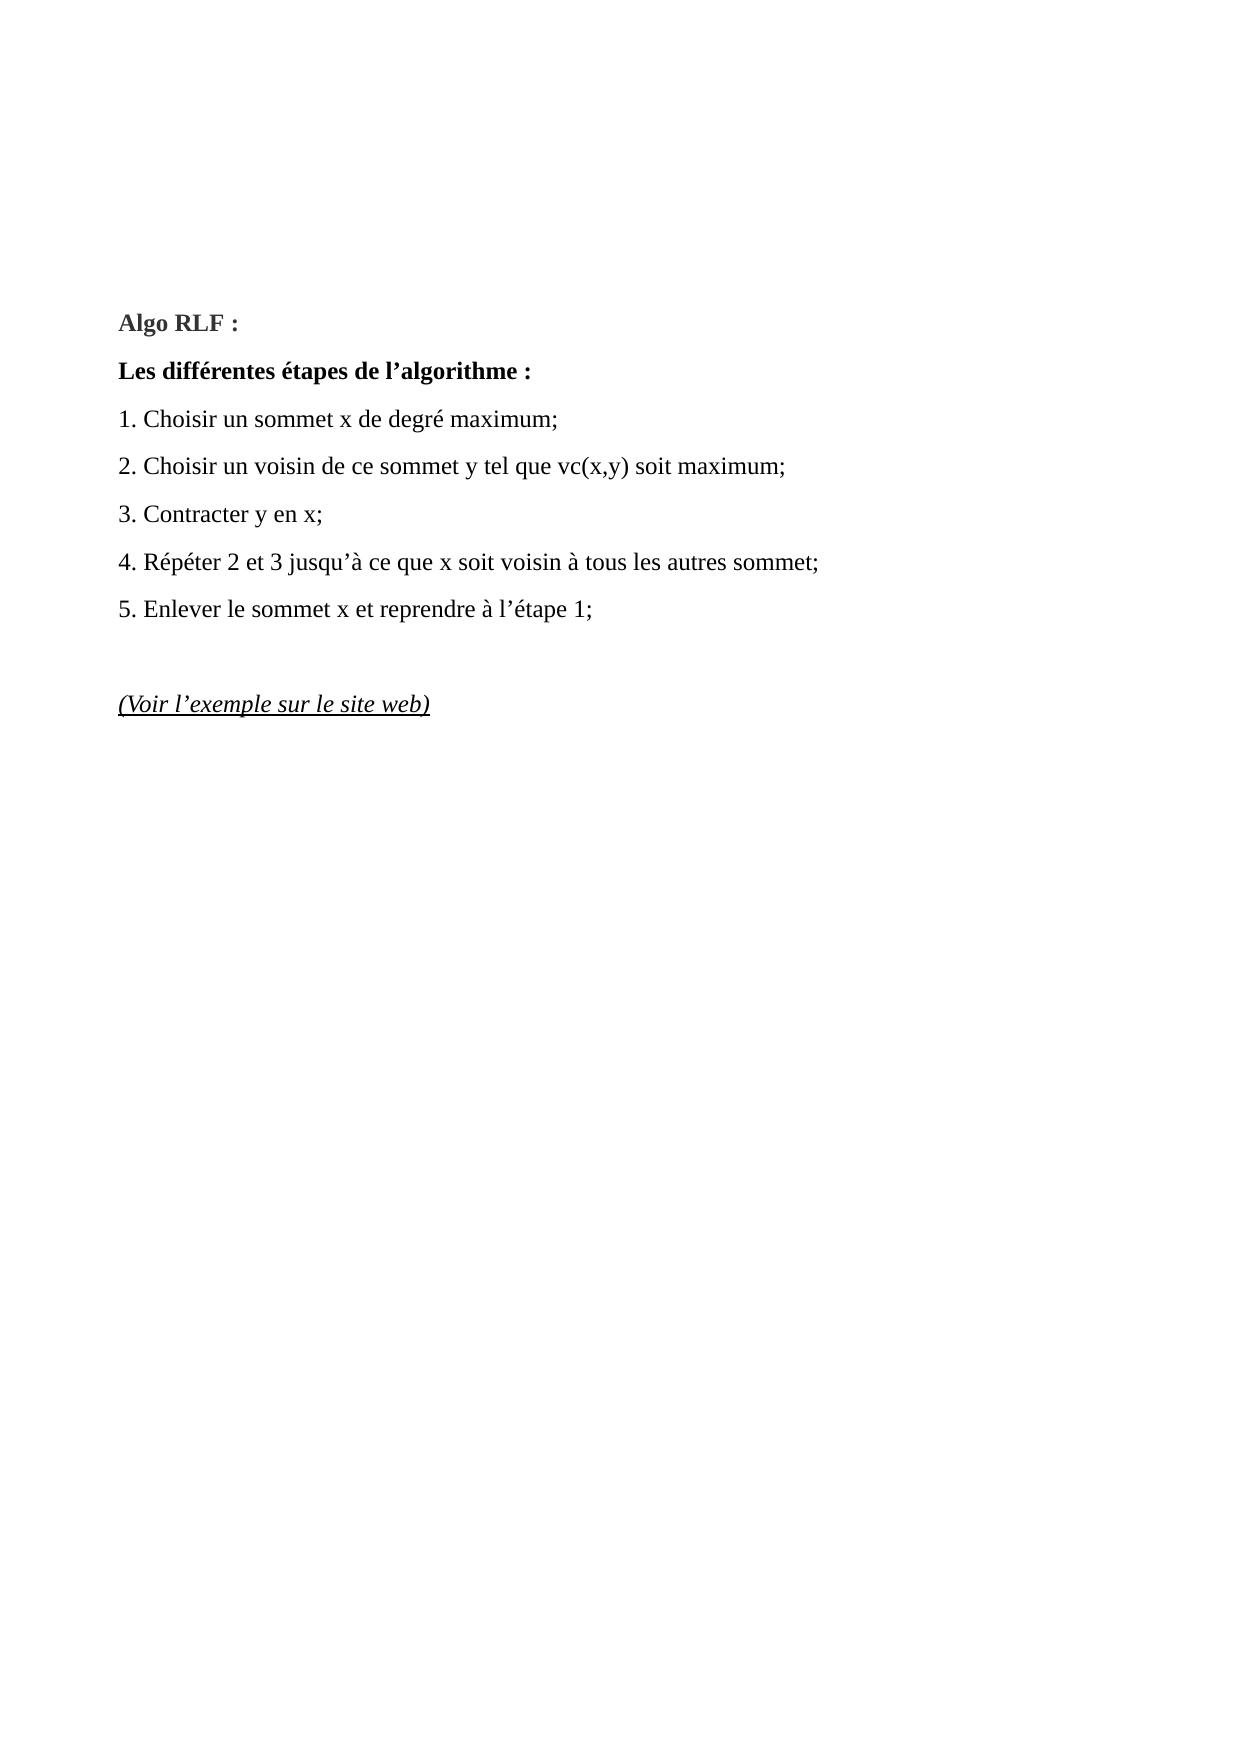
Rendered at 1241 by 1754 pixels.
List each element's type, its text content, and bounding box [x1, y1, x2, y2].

text Les différentes étapes de l’algorithme : [118, 356, 1122, 385]
list Choisir un voisin de ce sommet y tel que vc(x,y) soit maximum; [118, 451, 1122, 480]
list Choisir un sommet x de degré maximum; [118, 404, 1122, 432]
text (Voir l’exemple sur le site web) [118, 689, 1122, 718]
list Contracter y en x; [118, 499, 1122, 528]
list Répéter 2 et 3 jusqu’à ce que x soit voisin à tous les autres sommet; [118, 547, 1122, 575]
list Enlever le sommet x et reprendre à l’étape 1; [118, 594, 1122, 623]
text Algo RLF : [118, 308, 1122, 337]
